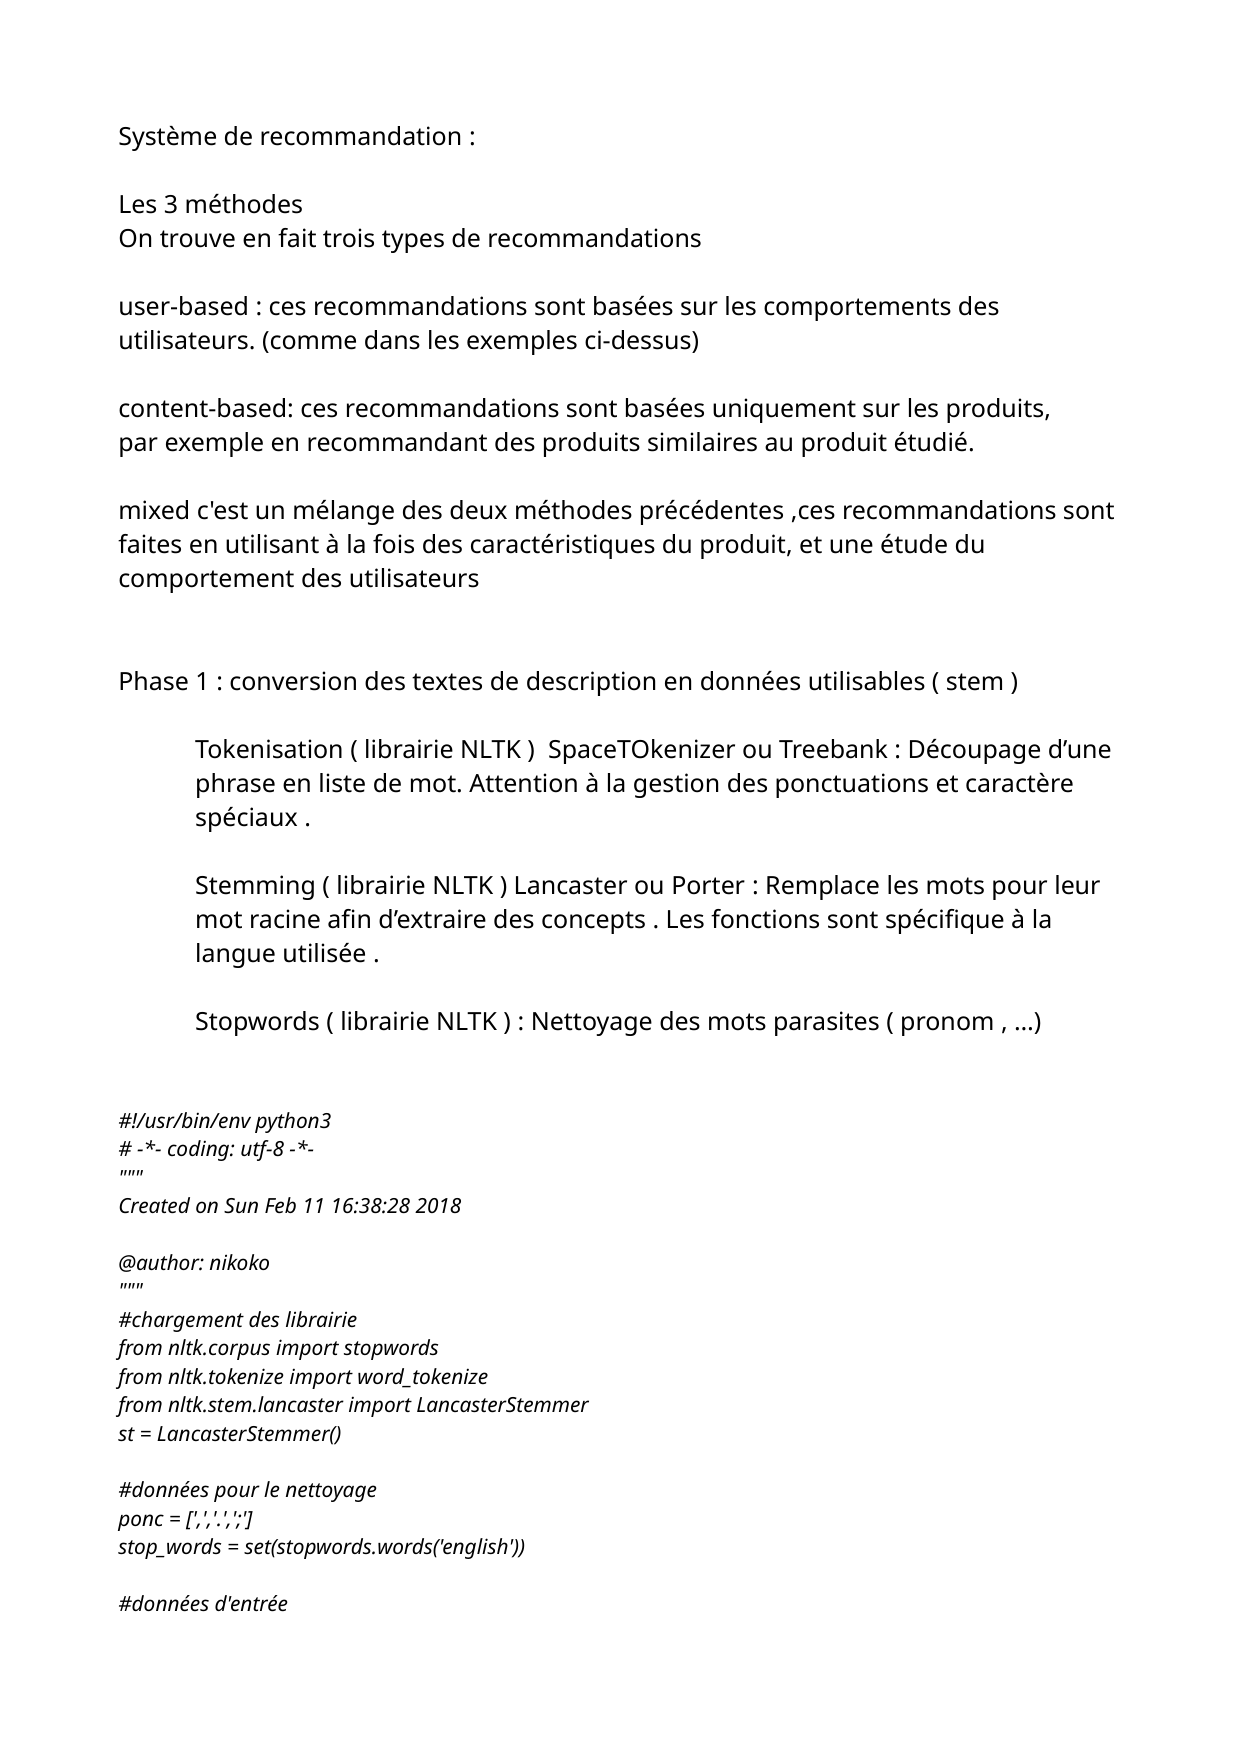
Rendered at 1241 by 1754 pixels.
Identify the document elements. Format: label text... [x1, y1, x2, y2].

text Stopwords ( librairie NLTK ) : Nettoyage des mots parasites ( pronom , …) [195, 1004, 1122, 1038]
text Stemming ( librairie NLTK ) Lancaster ou Porter : Remplace les mots pour leur mot racine afin d’extraire des concepts . Les fonctions sont spécifique à la langue utilisée . [195, 867, 1122, 970]
text Les 3 méthodes [118, 186, 1122, 220]
text content-based: ces recommandations sont basées uniquement sur les produits, [118, 391, 1122, 425]
text utilisateurs. (comme dans les exemples ci-dessus) [118, 322, 1122, 357]
text Phase 1 : conversion des textes de description en données utilisables ( stem ) [118, 663, 1122, 697]
text #chargement des librairie [118, 1305, 1122, 1333]
text @author: nikoko [118, 1248, 1122, 1277]
text """ [118, 1163, 1122, 1191]
text from nltk.corpus import stopwords [118, 1333, 1122, 1362]
text On trouve en fait trois types de recommandations [118, 220, 1122, 254]
text #!/usr/bin/env python3 [118, 1106, 1122, 1134]
text st = LancasterStemmer() [118, 1419, 1122, 1447]
text stop_words = set(stopwords.words('english')) [118, 1532, 1122, 1561]
text """ [118, 1277, 1122, 1305]
text Système de recommandation : [118, 118, 1122, 152]
text par exemple en recommandant des produits similaires au produit étudié. [118, 425, 1122, 459]
text Created on Sun Feb 11 16:38:28 2018 [118, 1191, 1122, 1220]
text # -*- coding: utf-8 -*- [118, 1134, 1122, 1163]
text mixed c'est un mélange des deux méthodes précédentes ,ces recommandations sont faites en utilisant à la fois des caractéristiques du produit, et une étude du comportement des utilisateurs [118, 493, 1122, 595]
text Tokenisation ( librairie NLTK ) SpaceTOkenizer ou Treebank : Découpage d’une phrase en liste de mot. Attention à la gestion des ponctuations et caractère spéciaux . [195, 731, 1122, 833]
text #données d'entrée [118, 1589, 1122, 1618]
text user-based : ces recommandations sont basées sur les comportements des [118, 288, 1122, 322]
text from nltk.stem.lancaster import LancasterStemmer [118, 1390, 1122, 1419]
text from nltk.tokenize import word_tokenize [118, 1362, 1122, 1390]
text #données pour le nettoyage [118, 1476, 1122, 1504]
text ponc = [',','.',';'] [118, 1504, 1122, 1532]
